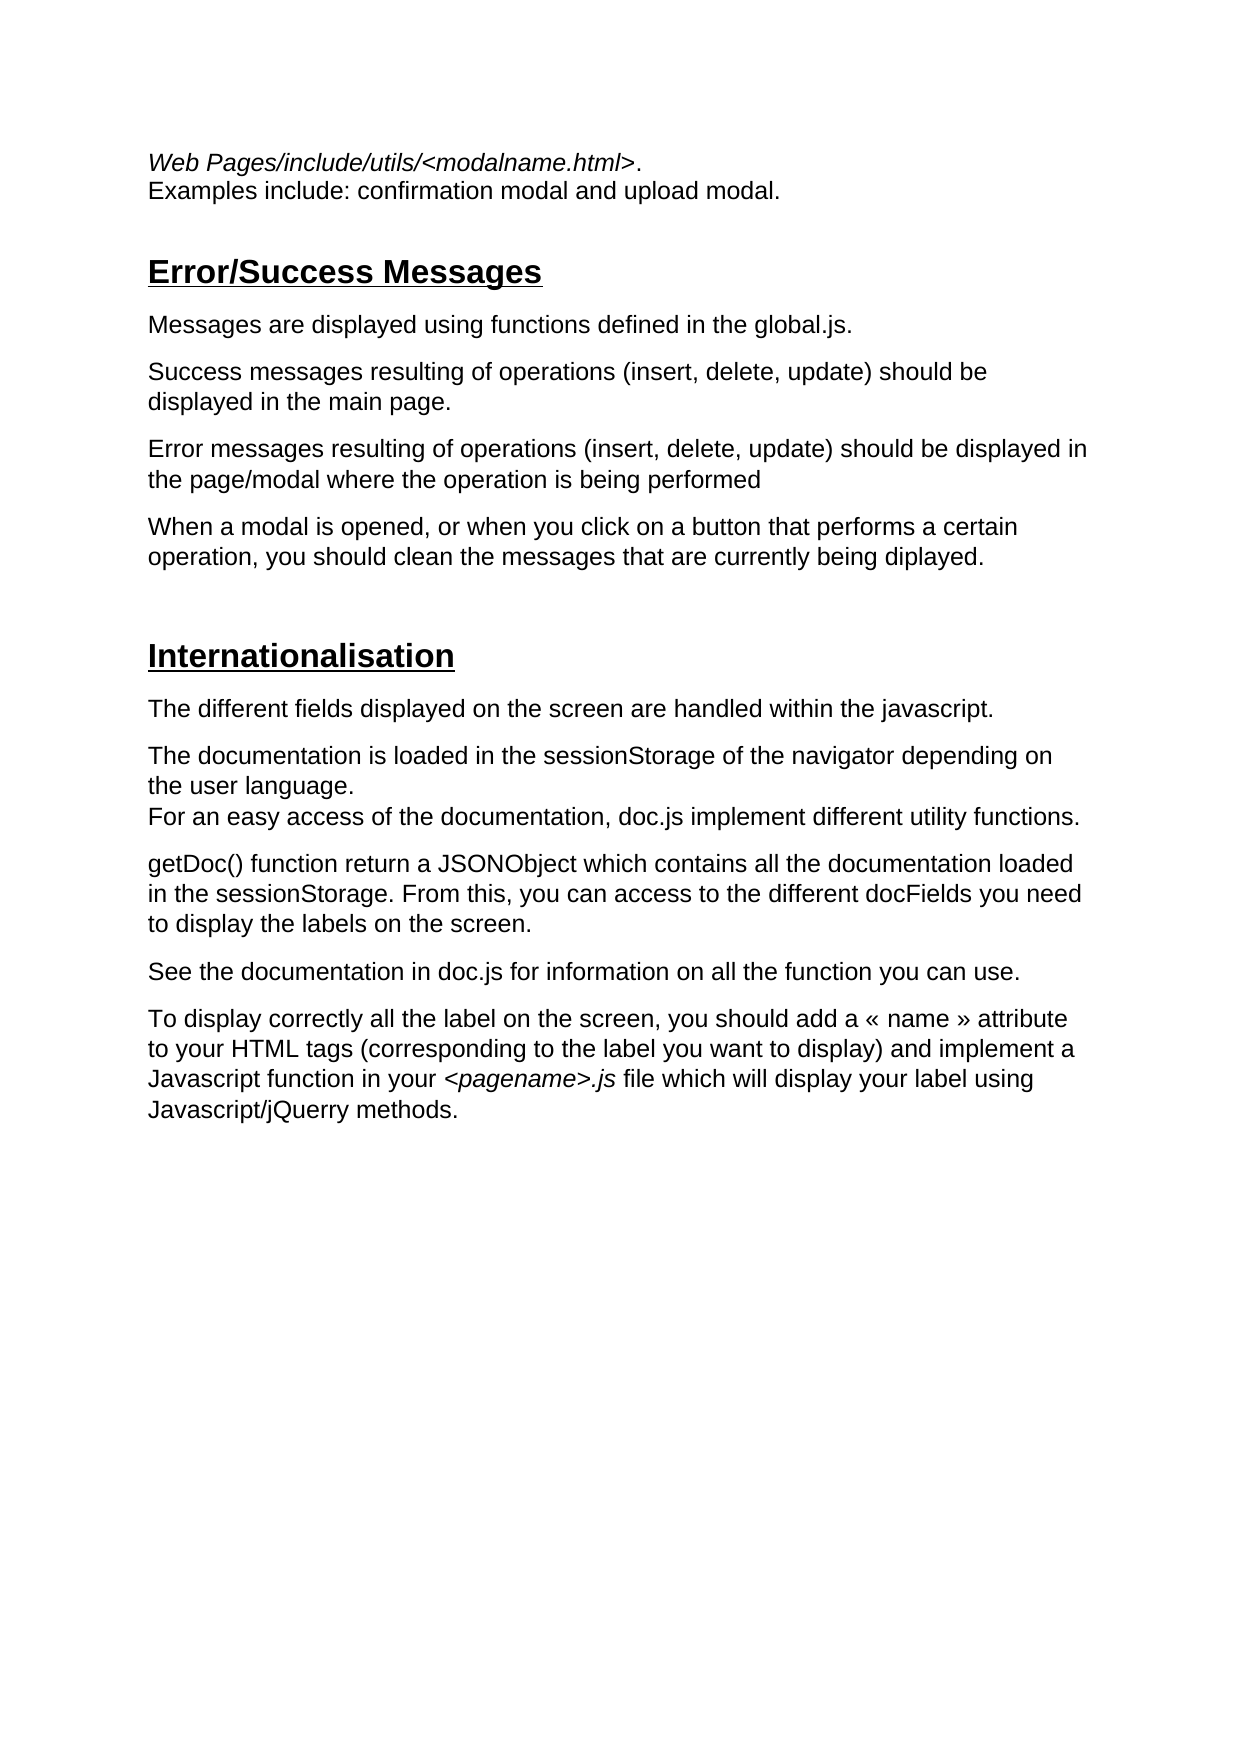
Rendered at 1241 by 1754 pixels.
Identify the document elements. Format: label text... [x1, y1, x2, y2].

text The documentation is loaded in the sessionStorage of the navigator depending on the user language. For an easy access of the documentation, doc.js implement different utility functions. [148, 741, 1093, 830]
text Error/Success Messages [148, 252, 1093, 291]
text Internationalisation [148, 636, 1093, 675]
text See the documentation in doc.js for information on all the function you can use. [148, 957, 1093, 985]
text Success messages resulting of operations (insert, delete, update) should be displayed in the main page. [148, 357, 1093, 416]
text Web Pages/include/utils/<modalname.html>. Examples include: confirmation modal and upload modal. [148, 148, 1093, 205]
text getDoc() function return a JSONObject which contains all the documentation loaded in the sessionStorage. From this, you can access to the different docFields you need to display the labels on the screen. [148, 849, 1093, 938]
text When a modal is opened, or when you click on a button that performs a certain operation, you should clean the messages that are currently being diplayed. [148, 512, 1093, 571]
text Messages are displayed using functions defined in the global.js. [148, 309, 1093, 338]
text To display correctly all the label on the screen, you should add a « name » attribute to your HTML tags (corresponding to the label you want to display) and implement a Javascript function in your <pagename>.js file which will display your label using Javascript/jQuerry methods. [148, 1004, 1093, 1124]
text Error messages resulting of operations (insert, delete, update) should be displayed in the page/modal where the operation is being performed [148, 434, 1093, 493]
text The different fields displayed on the screen are handled within the javascript. [148, 694, 1093, 722]
